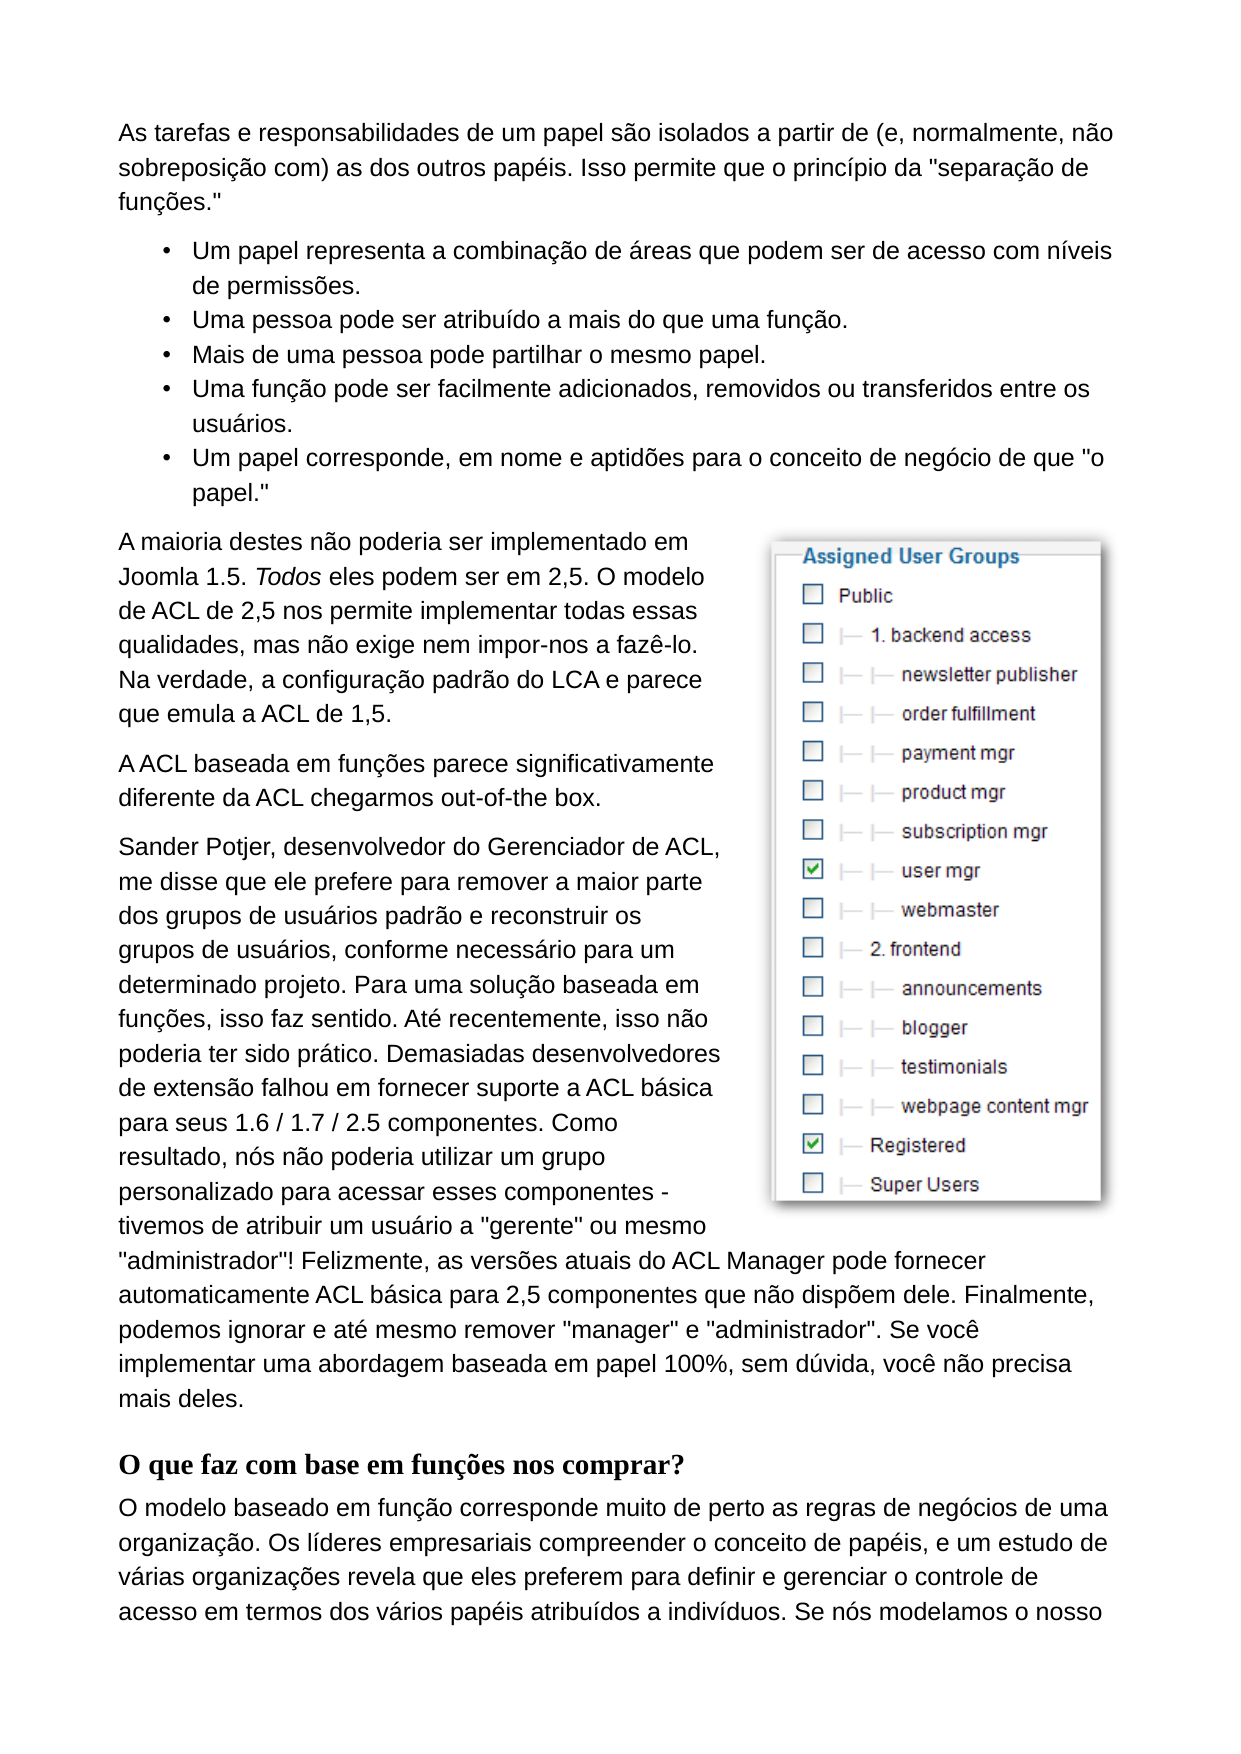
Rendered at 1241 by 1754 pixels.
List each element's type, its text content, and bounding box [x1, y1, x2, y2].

text As tarefas e responsabilidades de um papel são isolados a partir de (e, normalmente, não sobreposição com) as dos outros papéis. Isso permite que o princípio da "separação de funções." [118, 118, 1122, 216]
list Um papel representa a combinação de áreas que podem ser de acesso com níveis de permissões. [162, 236, 1122, 299]
list Uma pessoa pode ser atribuído a mais do que uma função. [162, 305, 1122, 334]
list Uma função pode ser facilmente adicionados, removidos ou transferidos entre os usuários. [162, 374, 1122, 438]
subtitle O que faz com base em funções nos comprar? [118, 1447, 1122, 1481]
list Mais de uma pessoa pode partilhar o mesmo papel. [162, 340, 1122, 369]
text A maioria destes não poderia ser implementado em Joomla 1.5. Todos eles podem ser em 2,5. O modelo de ACL de 2,5 nos permite implementar todas essas qualidades, mas não exige nem impor-nos a fazê-lo. Na verdade, a configuração padrão do LCA e parece que emula a ACL de 1,5. [118, 527, 756, 728]
text Sander Potjer, desenvolvedor do Gerenciador de ACL, me disse que ele prefere para remover a maior parte dos grupos de usuários padrão e reconstruir os grupos de usuários, conforme necessário para um determinado projeto. Para uma solução baseada em funções, isso faz sentido. Até recentemente, isso não poderia ter sido prático. Demasiadas desenvolvedores de extensão falhou em fornecer suporte a ACL básica para seus 1.6 / 1.7 / 2.5 componentes. Como resultado, nós não poderia utilizar um grupo personalizado para acessar esses componentes - tivemos de atribuir um usuário a "gerente" ou mesmo "administrador"! Felizmente, as versões atuais do ACL Manager pode fornecer automaticamente ACL básica para 2,5 componentes que não dispõem dele. Finalmente, podemos ignorar e até mesmo remover "manager" e "administrador". Se você implementar uma abordagem baseada em papel 100%, sem dúvida, você não precisa mais deles. [118, 832, 1122, 1412]
text A ACL baseada em funções parece significativamente diferente da ACL chegarmos out-of-the box. [118, 748, 756, 812]
picture [756, 527, 1123, 1223]
text O modelo baseado em função corresponde muito de perto as regras de negócios de uma organização. Os líderes empresariais compreender o conceito de papéis, e um estudo de várias organizações revela que eles preferem para definir e gerenciar o controle de acesso em termos dos vários papéis atribuídos a indivíduos. Se nós modelamos o nosso [118, 1493, 1122, 1626]
list Um papel corresponde, em nome e aptidões para o conceito de negócio de que "o papel." [162, 443, 1122, 507]
